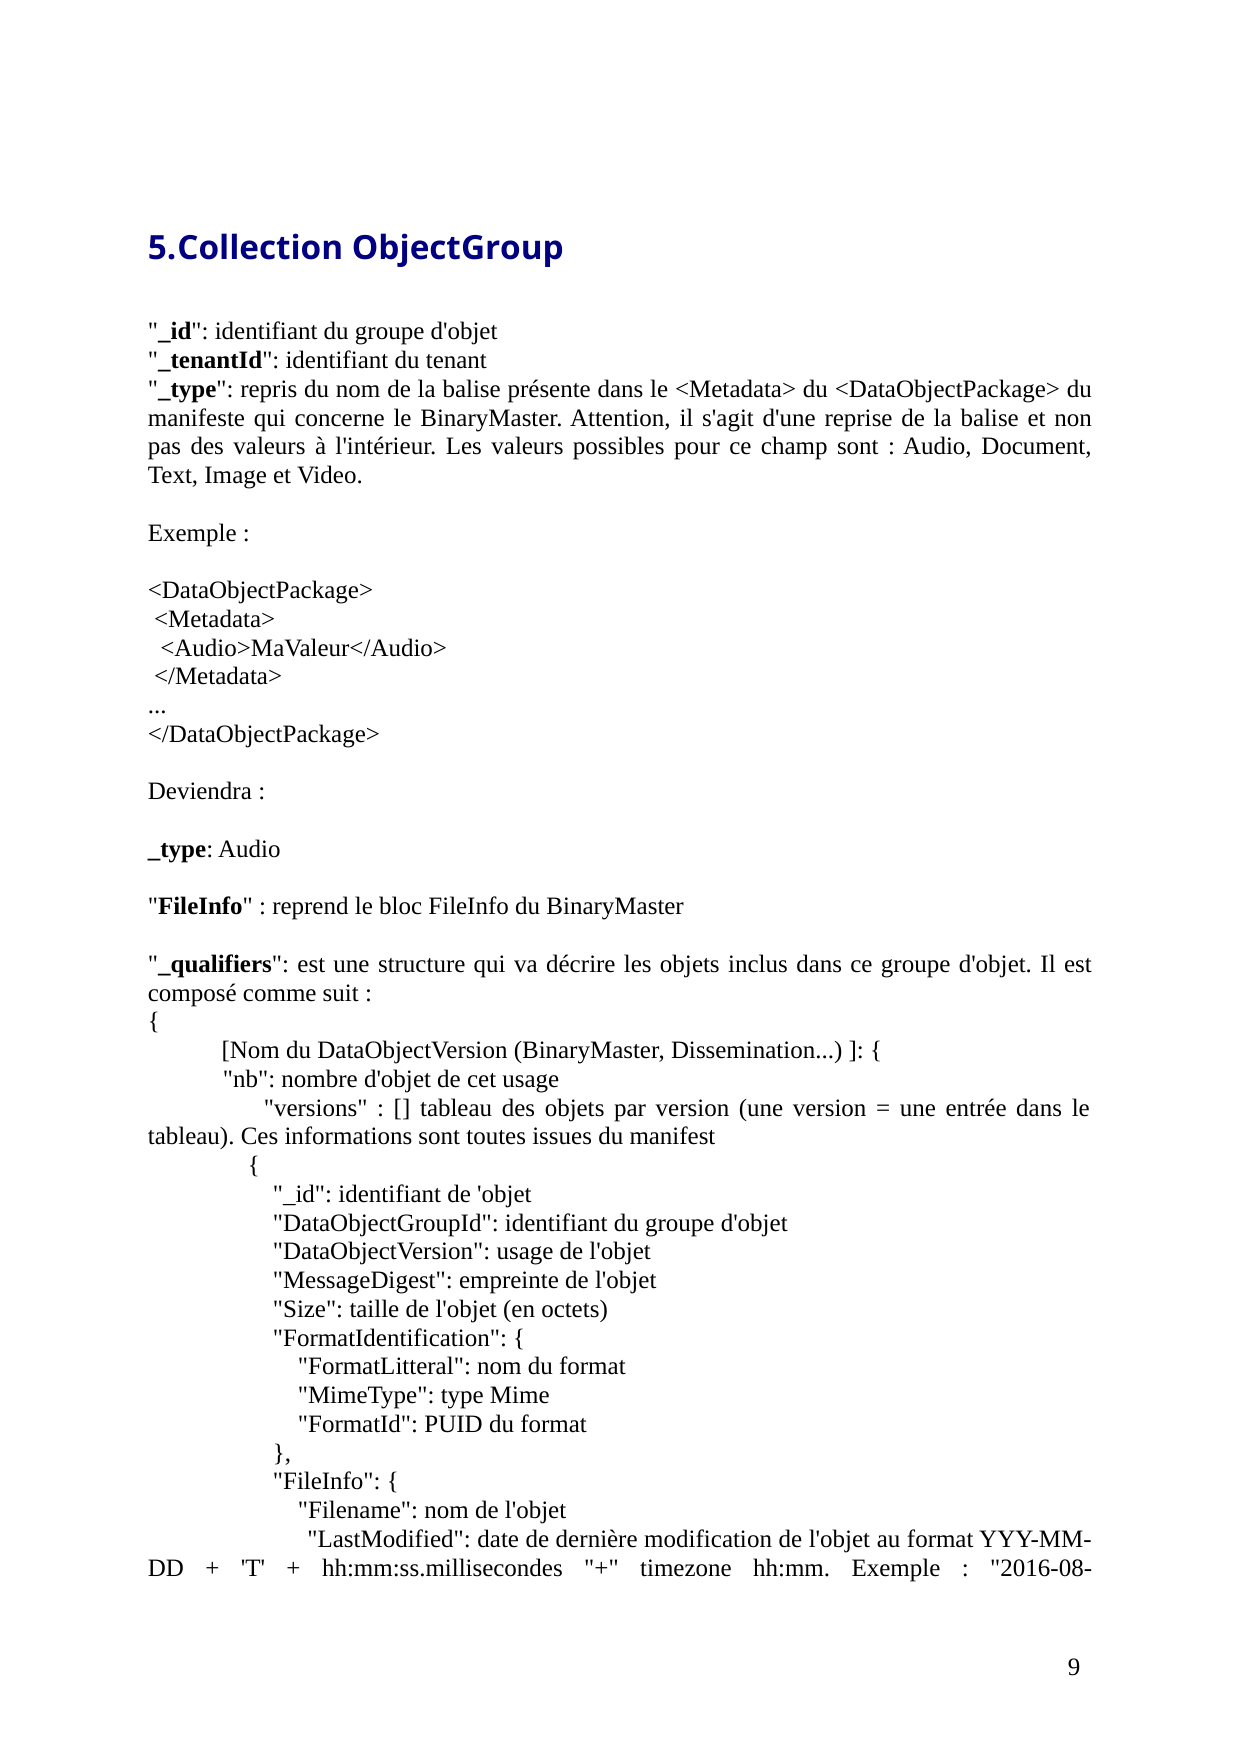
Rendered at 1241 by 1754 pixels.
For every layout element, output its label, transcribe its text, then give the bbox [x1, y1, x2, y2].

text </Metadata> [148, 661, 1093, 690]
text [Nom du DataObjectVersion (BinaryMaster, Dissemination...) ]: { [148, 1035, 1093, 1064]
subtitle Collection ObjectGroup [148, 224, 1093, 269]
text "Filename": nom de l'objet [148, 1495, 1093, 1524]
text "DataObjectGroupId": identifiant du groupe d'objet [148, 1208, 1093, 1236]
text "LastModified": date de dernière modification de l'objet au format YYY-MM-DD + 'T' + hh:mm:ss.millisecondes "+" timezone hh:mm. Exemple : "2016-08- [148, 1524, 1093, 1581]
text "FormatId": PUID du format [148, 1409, 1093, 1438]
text "_type": repris du nom de la balise présente dans le <Metadata> du <DataObjectPackage> du manifeste qui concerne le BinaryMaster. Attention, il s'agit d'une reprise de la balise et non pas des valeurs à l'intérieur. Les valeurs possibles pour ce champ sont : Audio, Document, Text, Image et Video. [148, 374, 1093, 489]
text "MimeType": type Mime [148, 1380, 1093, 1409]
text "versions" : [] tableau des objets par version (une version = une entrée dans le tableau). Ces informations sont toutes issues du manifest [148, 1093, 1093, 1150]
text Deviendra : [148, 776, 1093, 805]
text "Size": taille de l'objet (en octets) [148, 1294, 1093, 1323]
text "_id": identifiant de 'objet [148, 1179, 1093, 1208]
text ... [148, 690, 1093, 719]
text </DataObjectPackage> [148, 719, 1093, 748]
text <Metadata> [148, 604, 1093, 633]
text "MessageDigest": empreinte de l'objet [148, 1265, 1093, 1294]
text Exemple : [148, 518, 1093, 546]
text "FormatLitteral": nom du format [148, 1351, 1093, 1380]
text "DataObjectVersion": usage de l'objet [148, 1236, 1093, 1265]
text "_tenantId": identifiant du tenant [148, 345, 1093, 374]
text }, [148, 1438, 1093, 1466]
text "_id": identifiant du groupe d'objet [148, 316, 1093, 345]
text _type: Audio [148, 834, 1093, 863]
text "FileInfo": { [148, 1466, 1093, 1495]
text "FormatIdentification": { [148, 1323, 1093, 1351]
text <DataObjectPackage> [148, 575, 1093, 604]
text <Audio>MaValeur</Audio> [148, 633, 1093, 661]
text "nb": nombre d'objet de cet usage [148, 1064, 1093, 1093]
text { [148, 1006, 1093, 1035]
text "_qualifiers": est une structure qui va décrire les objets inclus dans ce groupe d'objet. Il est composé comme suit : [148, 949, 1093, 1006]
text "FileInfo" : reprend le bloc FileInfo du BinaryMaster [148, 891, 1093, 920]
text { [148, 1150, 1093, 1179]
